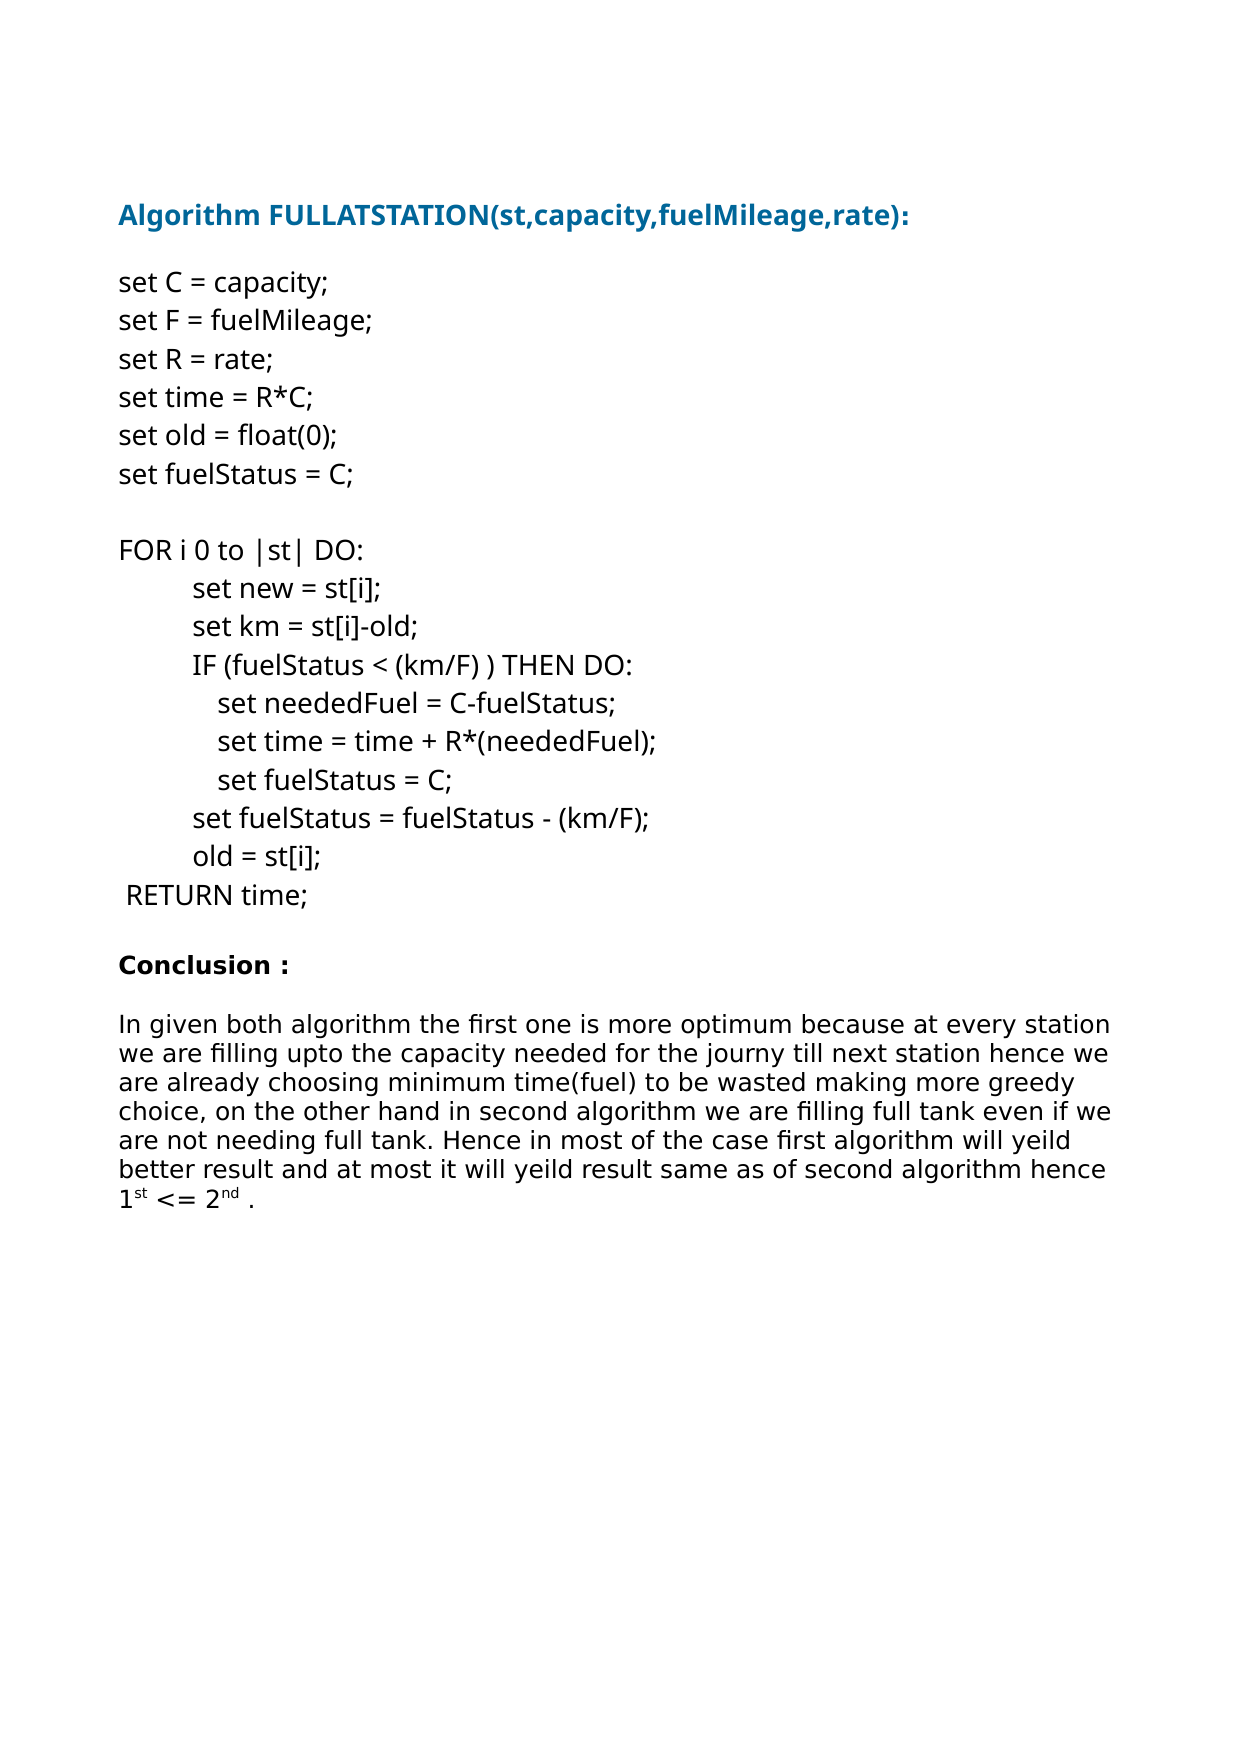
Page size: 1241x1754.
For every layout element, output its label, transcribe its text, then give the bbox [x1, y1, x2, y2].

text set time = time + R*(neededFuel); [118, 721, 1122, 760]
text Algorithm FULLATSTATION(st,capacity,fuelMileage,rate): [118, 195, 1122, 233]
text set F = fuelMileage; [118, 301, 1122, 339]
text IF (fuelStatus < (km/F) ) THEN DO: [118, 645, 1122, 683]
text old = st[i]; [118, 836, 1122, 875]
text set fuelStatus = fuelStatus - (km/F); [118, 798, 1122, 836]
text set fuelStatus = C; [118, 760, 1122, 798]
text RETURN time; [118, 875, 1122, 913]
text set C = capacity; [118, 262, 1122, 301]
text set km = st[i]-old; [118, 606, 1122, 645]
text Conclusion : [118, 951, 1122, 981]
text set time = R*C; [118, 377, 1122, 416]
text set fuelStatus = C; [118, 454, 1122, 492]
text set new = st[i]; [118, 568, 1122, 606]
text set old = float(0); [118, 416, 1122, 454]
text In given both algorithm the first one is more optimum because at every station we are filling upto the capacity needed for the journy till next station hence we are already choosing minimum time(fuel) to be wasted making more greedy choice, on the other hand in second algorithm we are filling full tank even if we are not needing full tank. Hence in most of the case first algorithm will yeild better result and at most it will yeild result same as of second algorithm hence 1st <= 2nd . [118, 1010, 1122, 1214]
text FOR i 0 to |st| DO: [118, 530, 1122, 568]
text set R = rate; [118, 339, 1122, 377]
text set neededFuel = C-fuelStatus; [118, 683, 1122, 721]
